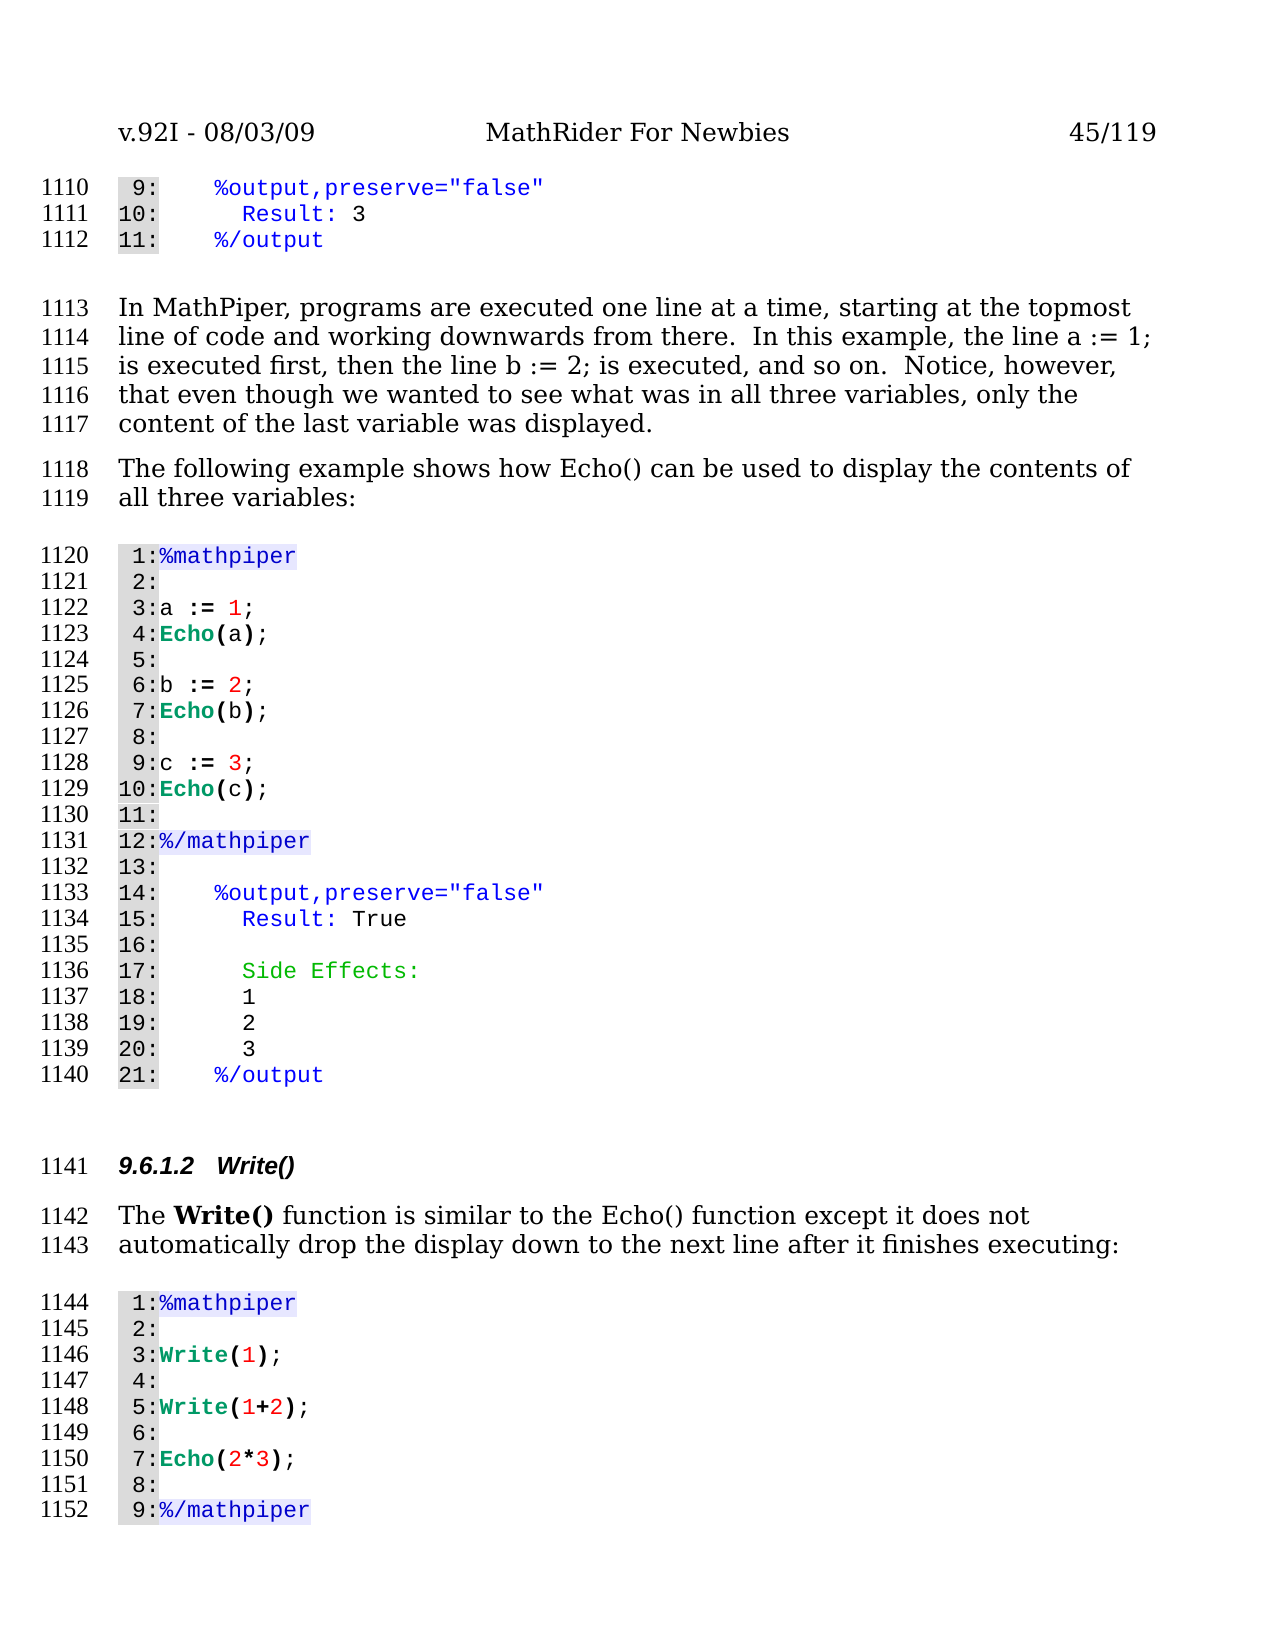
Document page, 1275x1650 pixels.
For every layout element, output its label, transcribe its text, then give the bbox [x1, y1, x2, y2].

text The following example shows how Echo() can be used to display the contents of all three variables: [118, 454, 1157, 512]
text 6: [118, 1421, 1157, 1447]
text 4: [118, 1369, 1157, 1395]
text 15: Result: True [118, 907, 1157, 933]
text 13: [118, 855, 1157, 881]
text 9: %output,preserve="false" [118, 177, 1157, 203]
text 1:%mathpiper [118, 1291, 1157, 1317]
text 14: %output,preserve="false" [118, 881, 1157, 907]
text 9:%/mathpiper [118, 1499, 1157, 1525]
text 21: %/output [118, 1063, 1157, 1089]
text 11: [118, 803, 1157, 829]
text 3:Write(1); [118, 1343, 1157, 1369]
text The Write() function is similar to the Echo() function except it does not automatically drop the display down to the next line after it finishes executing: [118, 1201, 1157, 1259]
text 4:Echo(a); [118, 622, 1157, 648]
text 20: 3 [118, 1037, 1157, 1063]
text 8: [118, 726, 1157, 752]
text 11: %/output [118, 229, 1157, 254]
text In MathPiper, programs are executed one line at a time, starting at the topmost line of code and working downwards from there. In this example, the line a := 1; is executed first, then the line b := 2; is executed, and so on. Notice, however, that even though we wanted to see what was in all three variables, only the content of the last variable was displayed. [118, 293, 1157, 439]
text 17: Side Effects: [118, 959, 1157, 985]
text 10: Result: 3 [118, 203, 1157, 229]
text 1:%mathpiper [118, 544, 1157, 570]
text 3:a := 1; [118, 596, 1157, 622]
text 2: [118, 1317, 1157, 1343]
text 6:b := 2; [118, 674, 1157, 700]
text 12:%/mathpiper [118, 829, 1157, 855]
text 2: [118, 570, 1157, 596]
text 10:Echo(c); [118, 778, 1157, 803]
text 7:Echo(b); [118, 700, 1157, 726]
text 9:c := 3; [118, 752, 1157, 778]
subtitle Write() [118, 1151, 1157, 1180]
text 16: [118, 933, 1157, 959]
text 19: 2 [118, 1011, 1157, 1037]
text 7:Echo(2*3); [118, 1447, 1157, 1473]
text 5:Write(1+2); [118, 1395, 1157, 1421]
text 18: 1 [118, 985, 1157, 1011]
text 5: [118, 648, 1157, 674]
text 8: [118, 1473, 1157, 1499]
